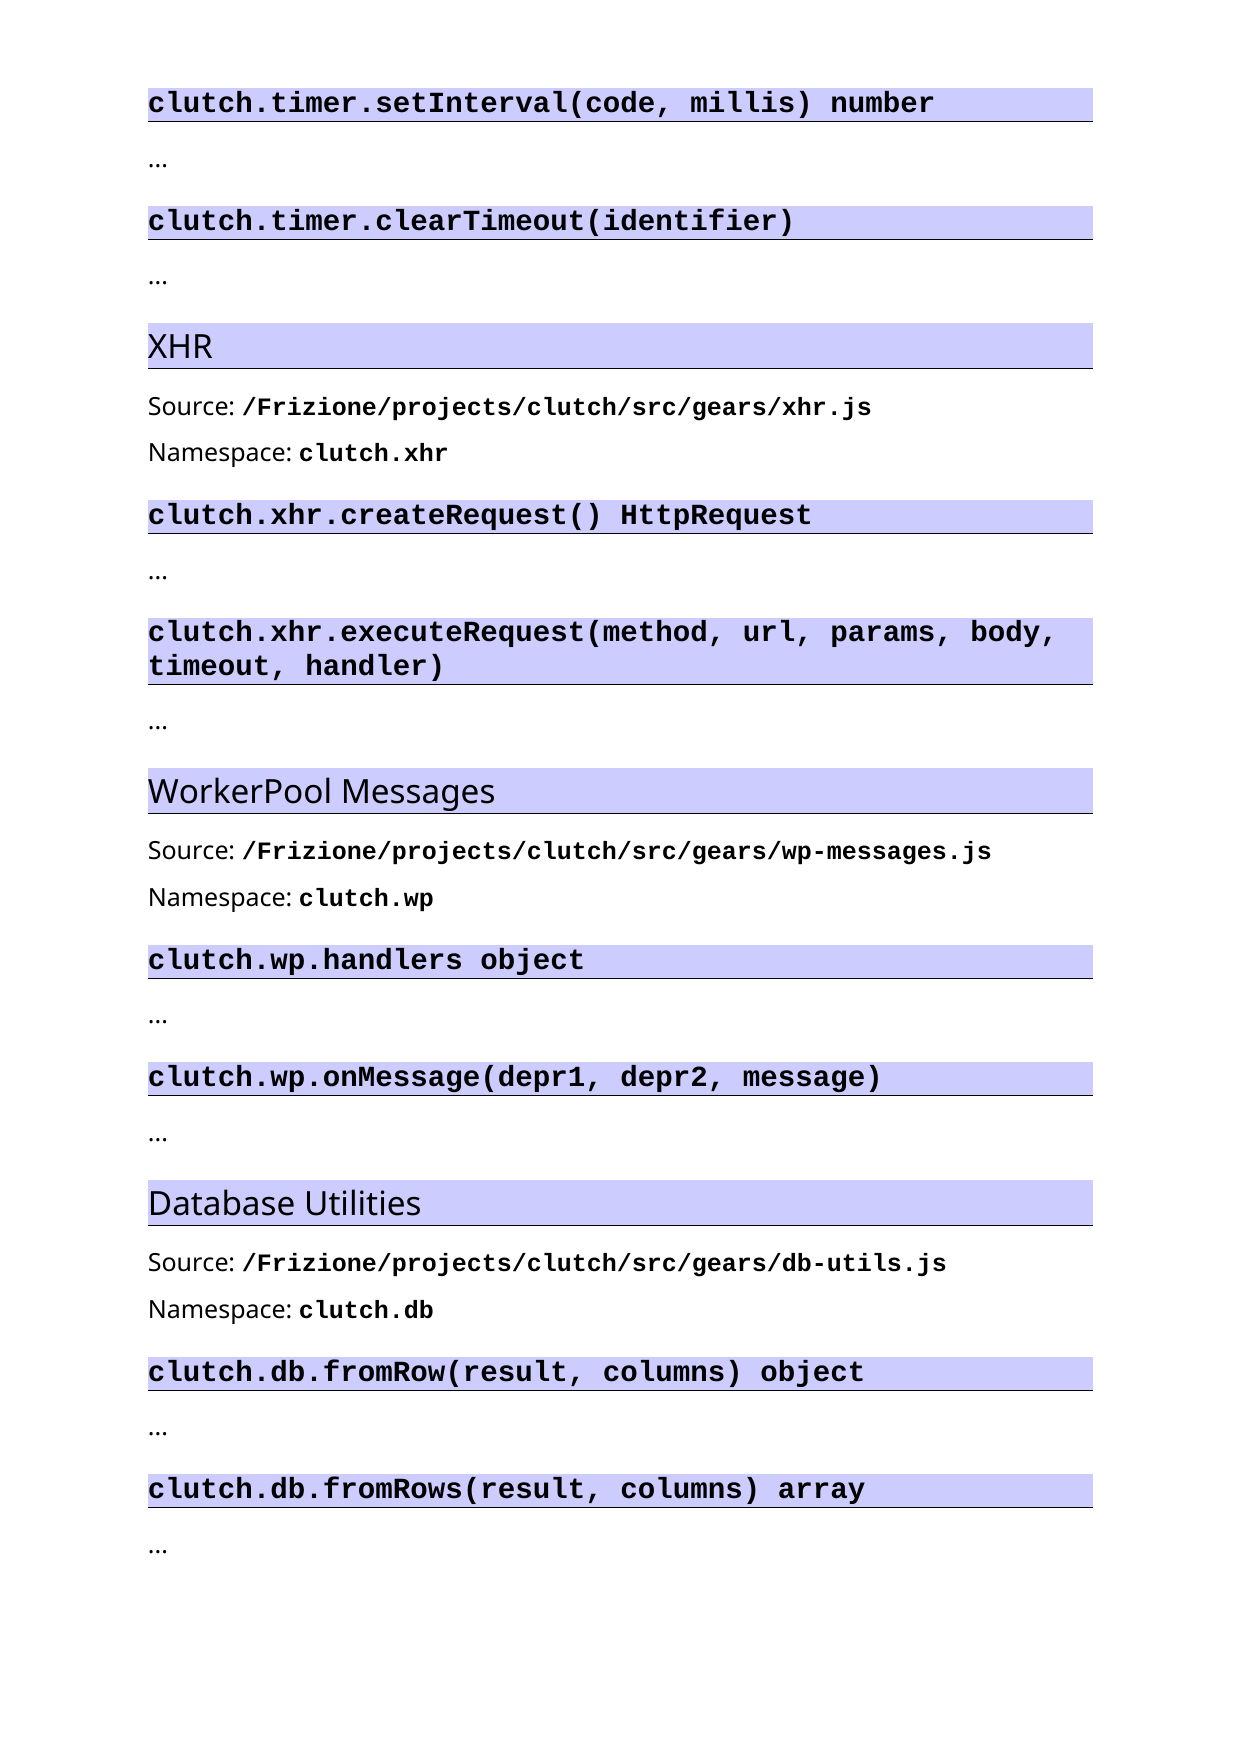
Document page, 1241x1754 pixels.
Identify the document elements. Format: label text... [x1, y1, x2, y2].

subtitle clutch.xhr.createRequest() HttpRequest [148, 500, 1093, 533]
subtitle XHR [148, 323, 1093, 368]
text ... [148, 140, 1093, 174]
subtitle clutch.xhr.executeRequest(method, url, params, body, timeout, handler) [148, 618, 1093, 684]
text Source: /Frizione/projects/clutch/src/gears/xhr.js [148, 388, 1093, 422]
text Source: /Frizione/projects/clutch/src/gears/wp-messages.js [148, 833, 1093, 867]
text Namespace: clutch.xhr [148, 435, 1093, 469]
text ... [148, 258, 1093, 292]
subtitle clutch.db.fromRows(result, columns) array [148, 1474, 1093, 1507]
text ... [148, 552, 1093, 586]
text Namespace: clutch.wp [148, 880, 1093, 914]
subtitle clutch.db.fromRow(result, columns) object [148, 1357, 1093, 1390]
subtitle clutch.timer.clearTimeout(identifier) [148, 206, 1093, 239]
text ... [148, 702, 1093, 737]
subtitle clutch.timer.setInterval(code, millis) number [148, 88, 1093, 121]
text Namespace: clutch.db [148, 1292, 1093, 1326]
text ... [148, 997, 1093, 1031]
subtitle clutch.wp.onMessage(depr1, depr2, message) [148, 1062, 1093, 1095]
subtitle Database Utilities [148, 1180, 1093, 1225]
subtitle WorkerPool Messages [148, 768, 1093, 813]
text ... [148, 1526, 1093, 1560]
text ... [148, 1114, 1093, 1148]
text Source: /Frizione/projects/clutch/src/gears/db-utils.js [148, 1245, 1093, 1279]
text ... [148, 1409, 1093, 1443]
subtitle clutch.wp.handlers object [148, 945, 1093, 978]
